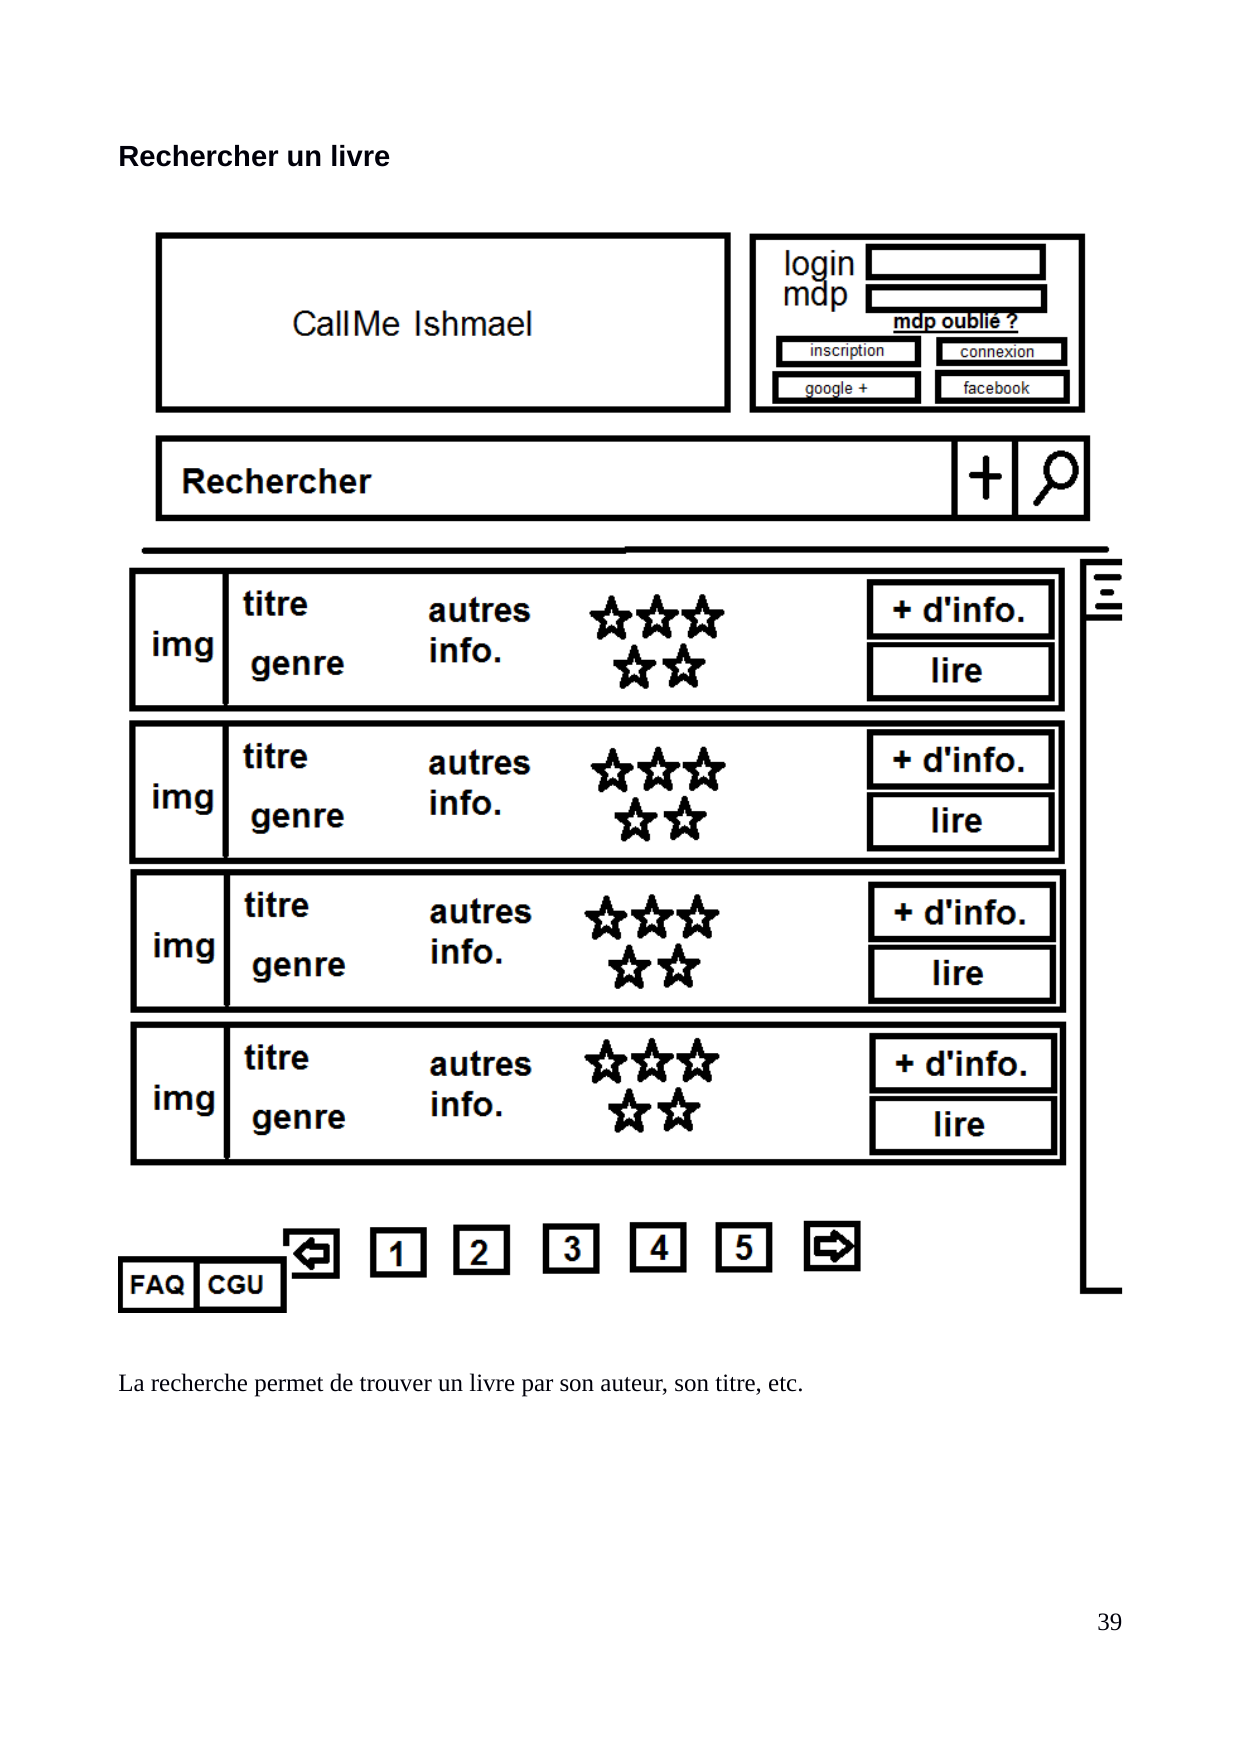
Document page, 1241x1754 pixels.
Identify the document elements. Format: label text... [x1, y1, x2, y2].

picture [118, 201, 1123, 1313]
text La recherche permet de trouver un livre par son auteur, son titre, etc. [118, 1368, 1122, 1396]
subtitle Rechercher un livre [118, 139, 1122, 172]
